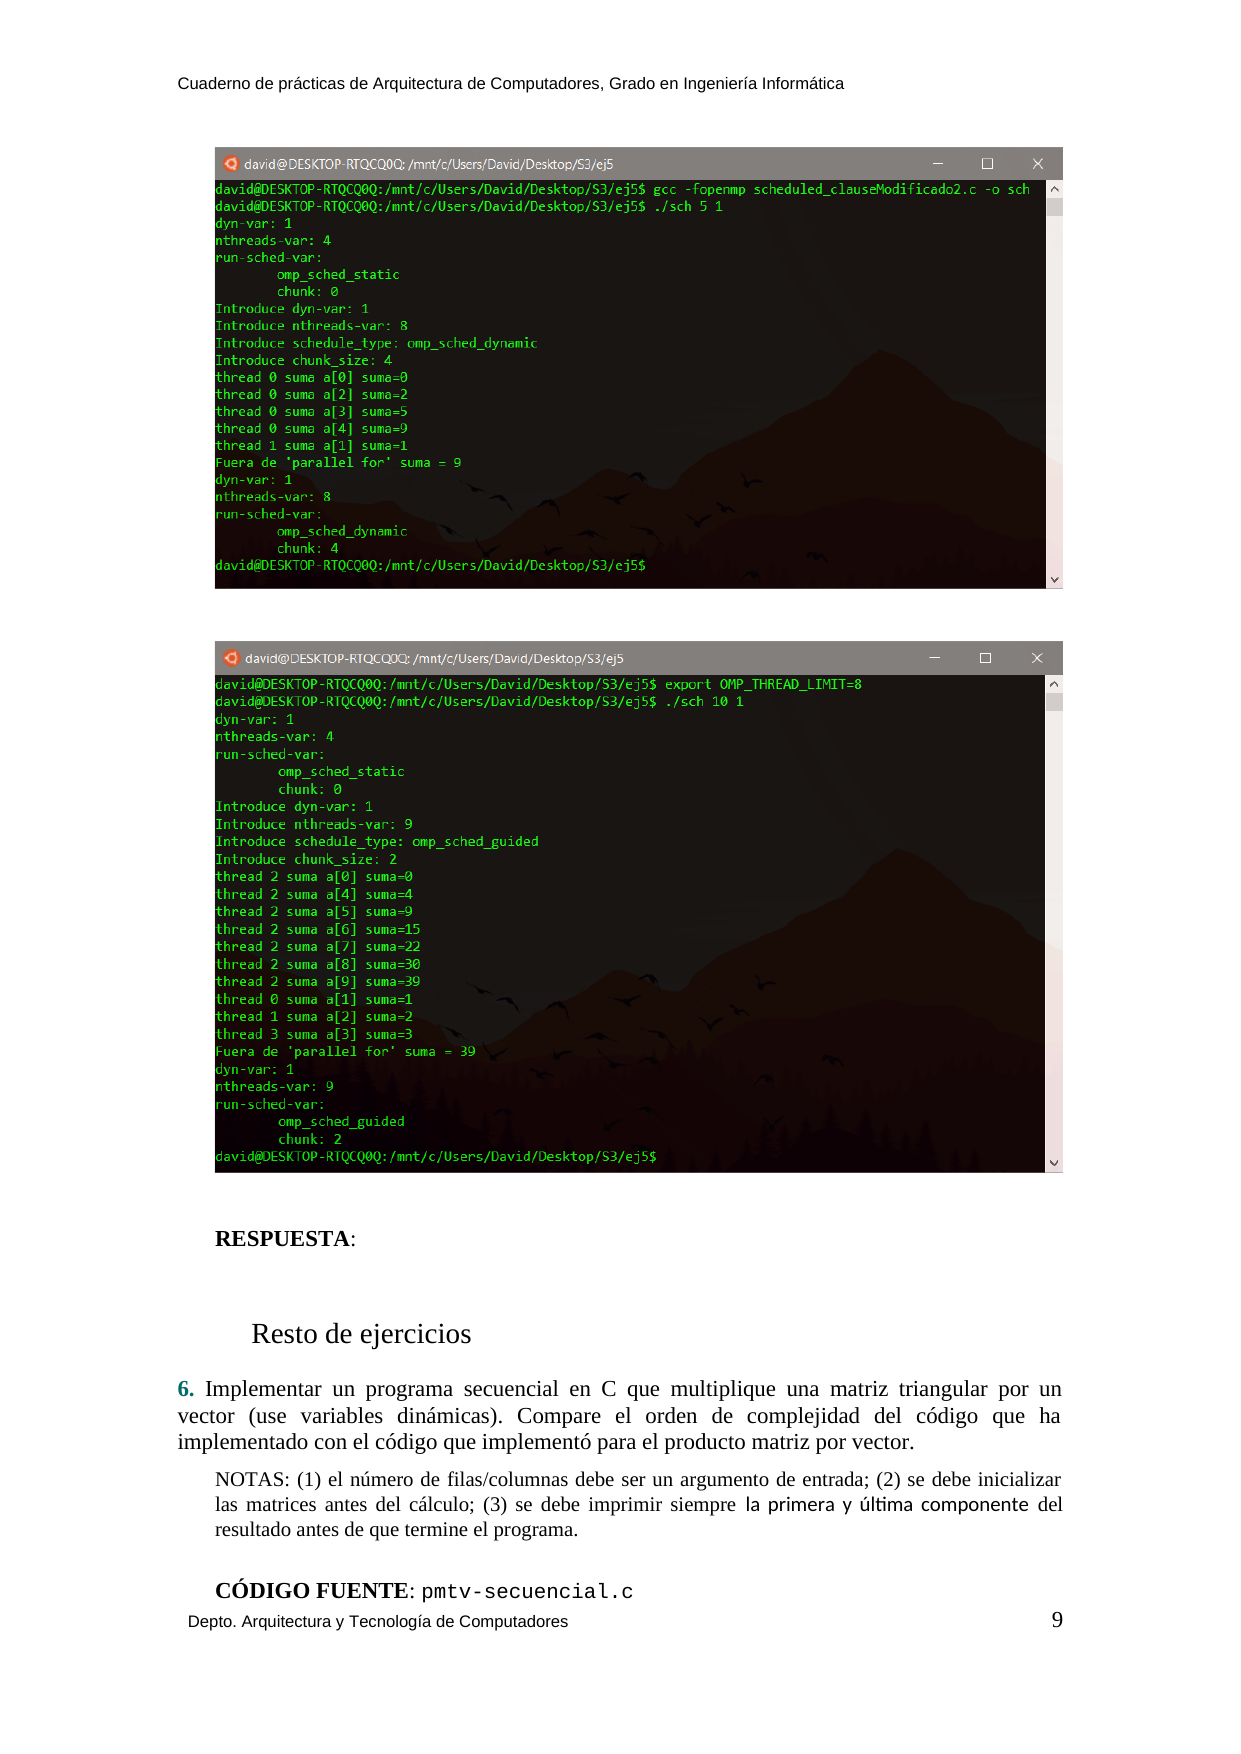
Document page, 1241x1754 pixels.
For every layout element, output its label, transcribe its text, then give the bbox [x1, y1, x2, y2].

picture [214, 147, 1063, 589]
picture [214, 641, 1063, 1173]
text CÓDIGO FUENTE: pmtv-secuencial.c [215, 1577, 1063, 1605]
subtitle Resto de ejercicios [215, 1316, 1063, 1349]
text RESPUESTA: [215, 1226, 1063, 1252]
list 6. Implementar un programa secuencial en C que multiplique una matriz triangular por un vector (use variables dinámicas). Compare el orden de complejidad del código que ha implementado con el código que implementó para el producto matriz por vector. [177, 1376, 1063, 1454]
list NOTAS: (1) el número de filas/columnas debe ser un argumento de entrada; (2) se debe inicializar las matrices antes del cálculo; (3) se debe imprimir siempre la primera y última componente del resultado antes de que termine el programa. [215, 1467, 1063, 1541]
